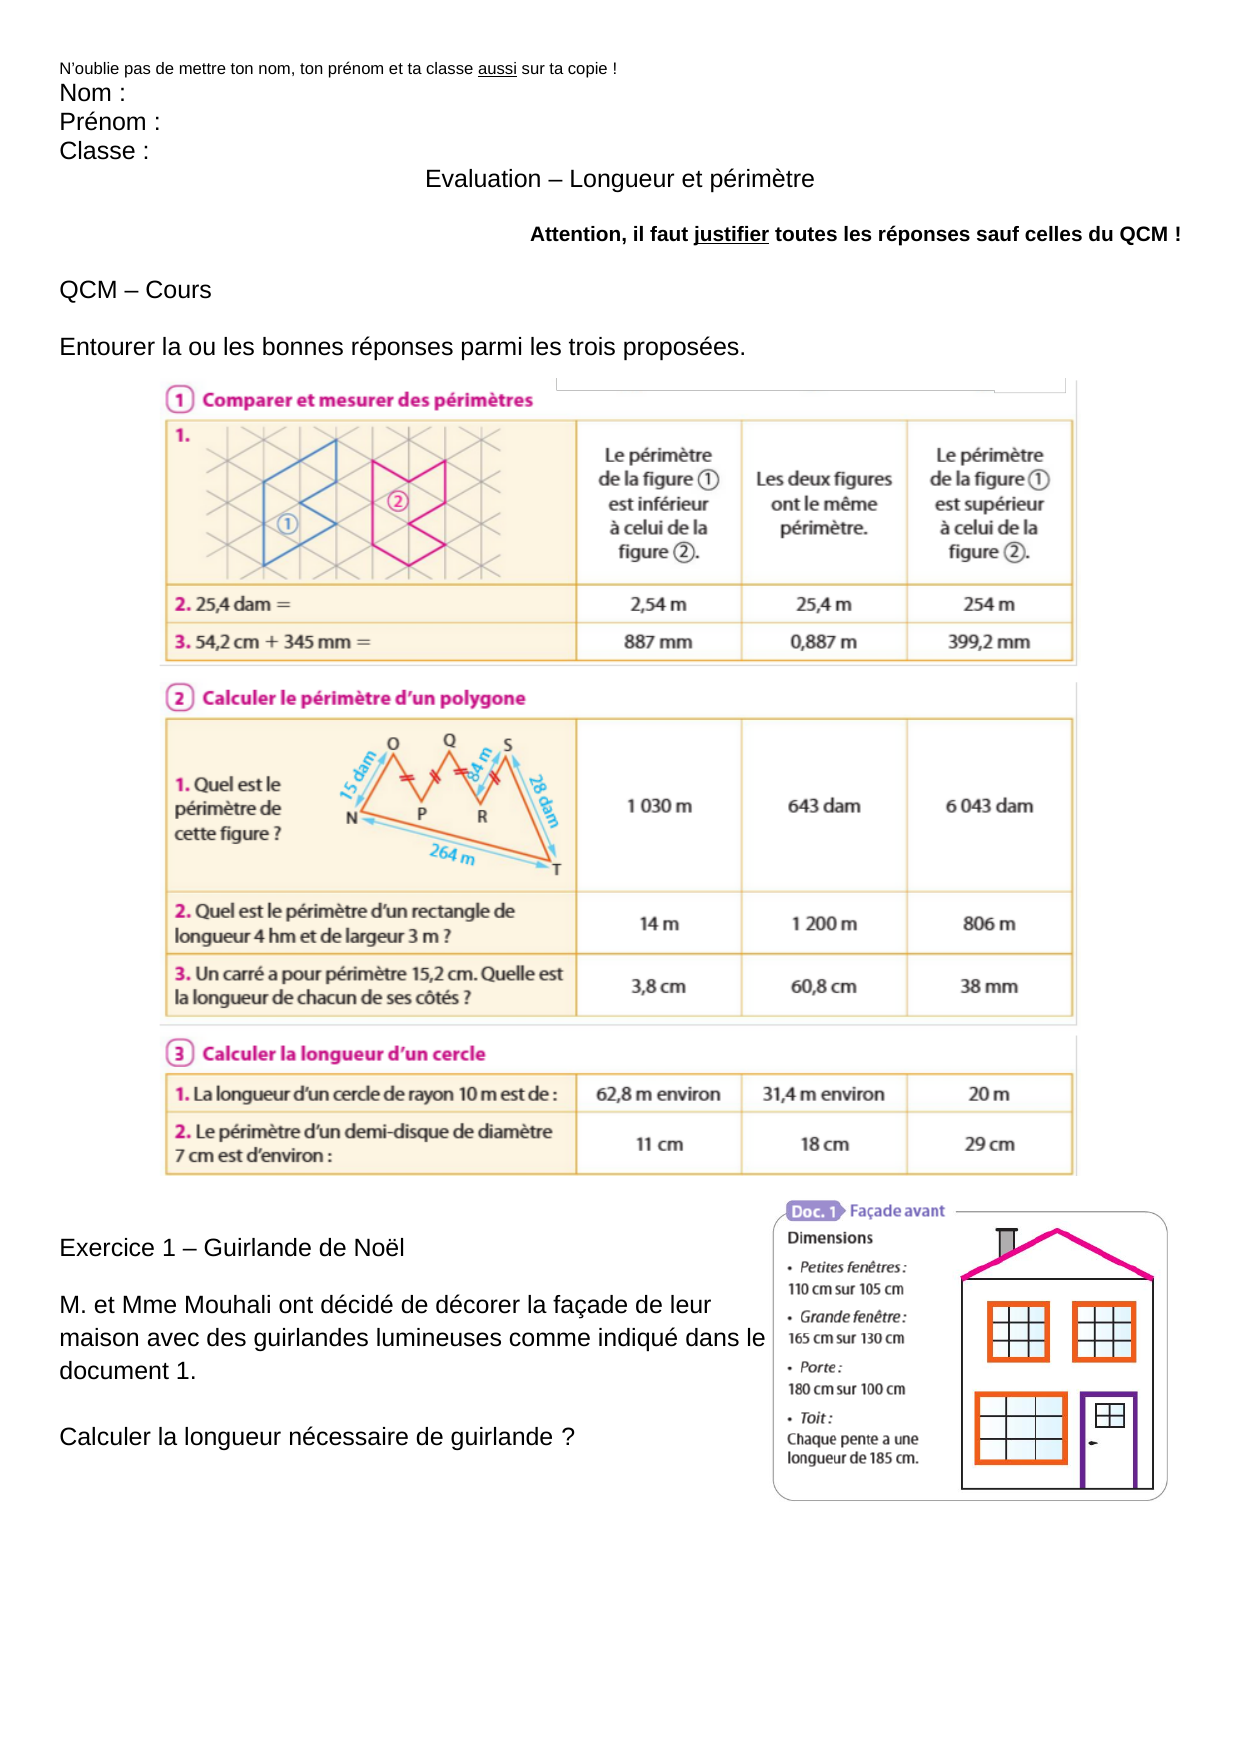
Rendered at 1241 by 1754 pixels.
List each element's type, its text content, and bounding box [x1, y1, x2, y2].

text Evaluation – Longueur et périmètre [59, 164, 1181, 193]
text Prénom : [59, 107, 1181, 136]
text Attention, il faut justifier toutes les réponses sauf celles du QCM ! [59, 222, 1181, 246]
text Exercice 1 – Guirlande de Noël [59, 1233, 768, 1261]
text QCM – Cours [59, 275, 1181, 303]
picture [768, 1198, 1170, 1502]
text Entourer la ou les bonnes réponses parmi les trois proposées. [59, 332, 1181, 361]
text M. et Mme Mouhali ont décidé de décorer la façade de leur maison avec des guirlandes lumineuses comme indiqué dans le document 1. Calculer la longueur nécessaire de guirlande ? [59, 1290, 768, 1451]
text Classe : [59, 136, 1181, 164]
text N’oublie pas de mettre ton nom, ton prénom et ta classe aussi sur ta copie ! [59, 59, 1181, 78]
text Nom : [59, 78, 1181, 107]
picture [159, 378, 1081, 1176]
